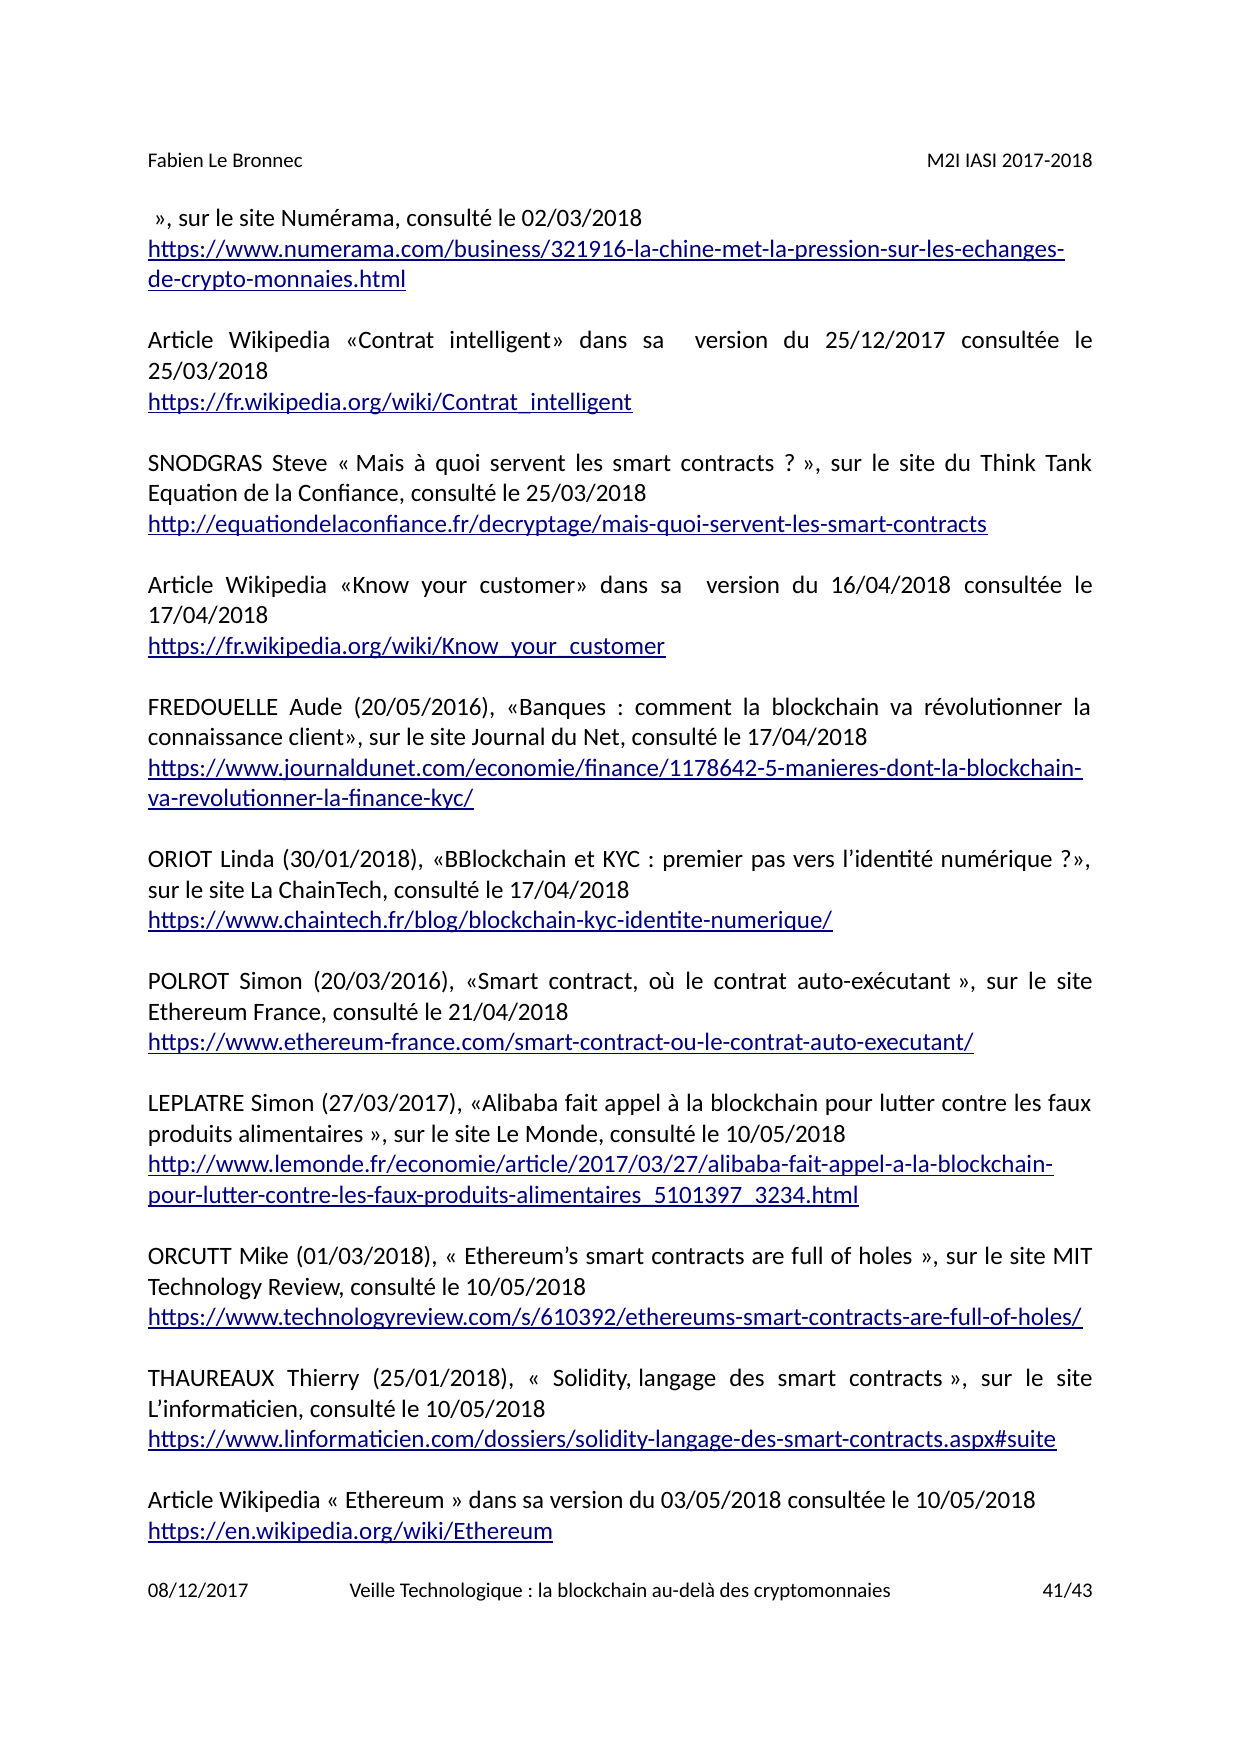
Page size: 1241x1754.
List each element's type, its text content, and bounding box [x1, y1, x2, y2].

text SNODGRAS Steve « Mais à quoi servent les smart contracts ? », sur le site du Think Tank Equation de la Confiance, consulté le 25/03/2018 [148, 447, 1093, 508]
text https://www.numerama.com/business/321916-la-chine-met-la-pression-sur-les-echanges-de-crypto-monnaies.html [148, 233, 1093, 294]
text https://www.ethereum-france.com/smart-contract-ou-le-contrat-auto-executant/ [148, 1027, 1093, 1057]
text https://www.chaintech.fr/blog/blockchain-kyc-identite-numerique/ [148, 904, 1093, 935]
text http://www.lemonde.fr/economie/article/2017/03/27/alibaba-fait-appel-a-la-blockchain-pour-lutter-contre-les-faux-produits-alimentaires_5101397_3234.html [148, 1149, 1093, 1210]
text FREDOUELLE Aude (20/05/2016), «Banques : comment la blockchain va révolutionner la connaissance client», sur le site Journal du Net, consulté le 17/04/2018 [148, 691, 1093, 752]
text », sur le site Numérama, consulté le 02/03/2018 [148, 202, 1093, 233]
text LEPLATRE Simon (27/03/2017), «Alibaba fait appel à la blockchain pour lutter contre les faux produits alimentaires », sur le site Le Monde, consulté le 10/05/2018 [148, 1088, 1093, 1149]
text https://fr.wikipedia.org/wiki/Know_your_customer [148, 630, 1093, 660]
text THAUREAUX Thierry (25/01/2018), « Solidity, langage des smart contracts », sur le site L’informaticien, consulté le 10/05/2018 [148, 1362, 1093, 1423]
text Article Wikipedia « Ethereum » dans sa version du 03/05/2018 consultée le 10/05/2018 [148, 1484, 1093, 1515]
text https://www.journaldunet.com/economie/finance/1178642-5-manieres-dont-la-blockchain-va-revolutionner-la-finance-kyc/ [148, 752, 1093, 813]
text https://fr.wikipedia.org/wiki/Contrat_intelligent [148, 386, 1093, 416]
text https://www.technologyreview.com/s/610392/ethereums-smart-contracts-are-full-of-holes/ [148, 1301, 1093, 1332]
text POLROT Simon (20/03/2016), «Smart contract, où le contrat auto-exécutant », sur le site Ethereum France, consulté le 21/04/2018 [148, 966, 1093, 1027]
text Article Wikipedia «Know your customer» dans sa version du 16/04/2018 consultée le 17/04/2018 [148, 569, 1093, 630]
text http://equationdelaconfiance.fr/decryptage/mais-quoi-servent-les-smart-contracts [148, 508, 1093, 538]
text https://en.wikipedia.org/wiki/Ethereum [148, 1515, 1093, 1545]
text Article Wikipedia «Contrat intelligent» dans sa version du 25/12/2017 consultée le 25/03/2018 [148, 324, 1093, 386]
text ORIOT Linda (30/01/2018), «BBlockchain et KYC : premier pas vers l’identité numérique ?», sur le site La ChainTech, consulté le 17/04/2018 [148, 843, 1093, 904]
text https://www.linformaticien.com/dossiers/solidity-langage-des-smart-contracts.aspx#suite [148, 1423, 1093, 1454]
text ORCUTT Mike (01/03/2018), « Ethereum’s smart contracts are full of holes », sur le site MIT Technology Review, consulté le 10/05/2018 [148, 1240, 1093, 1301]
